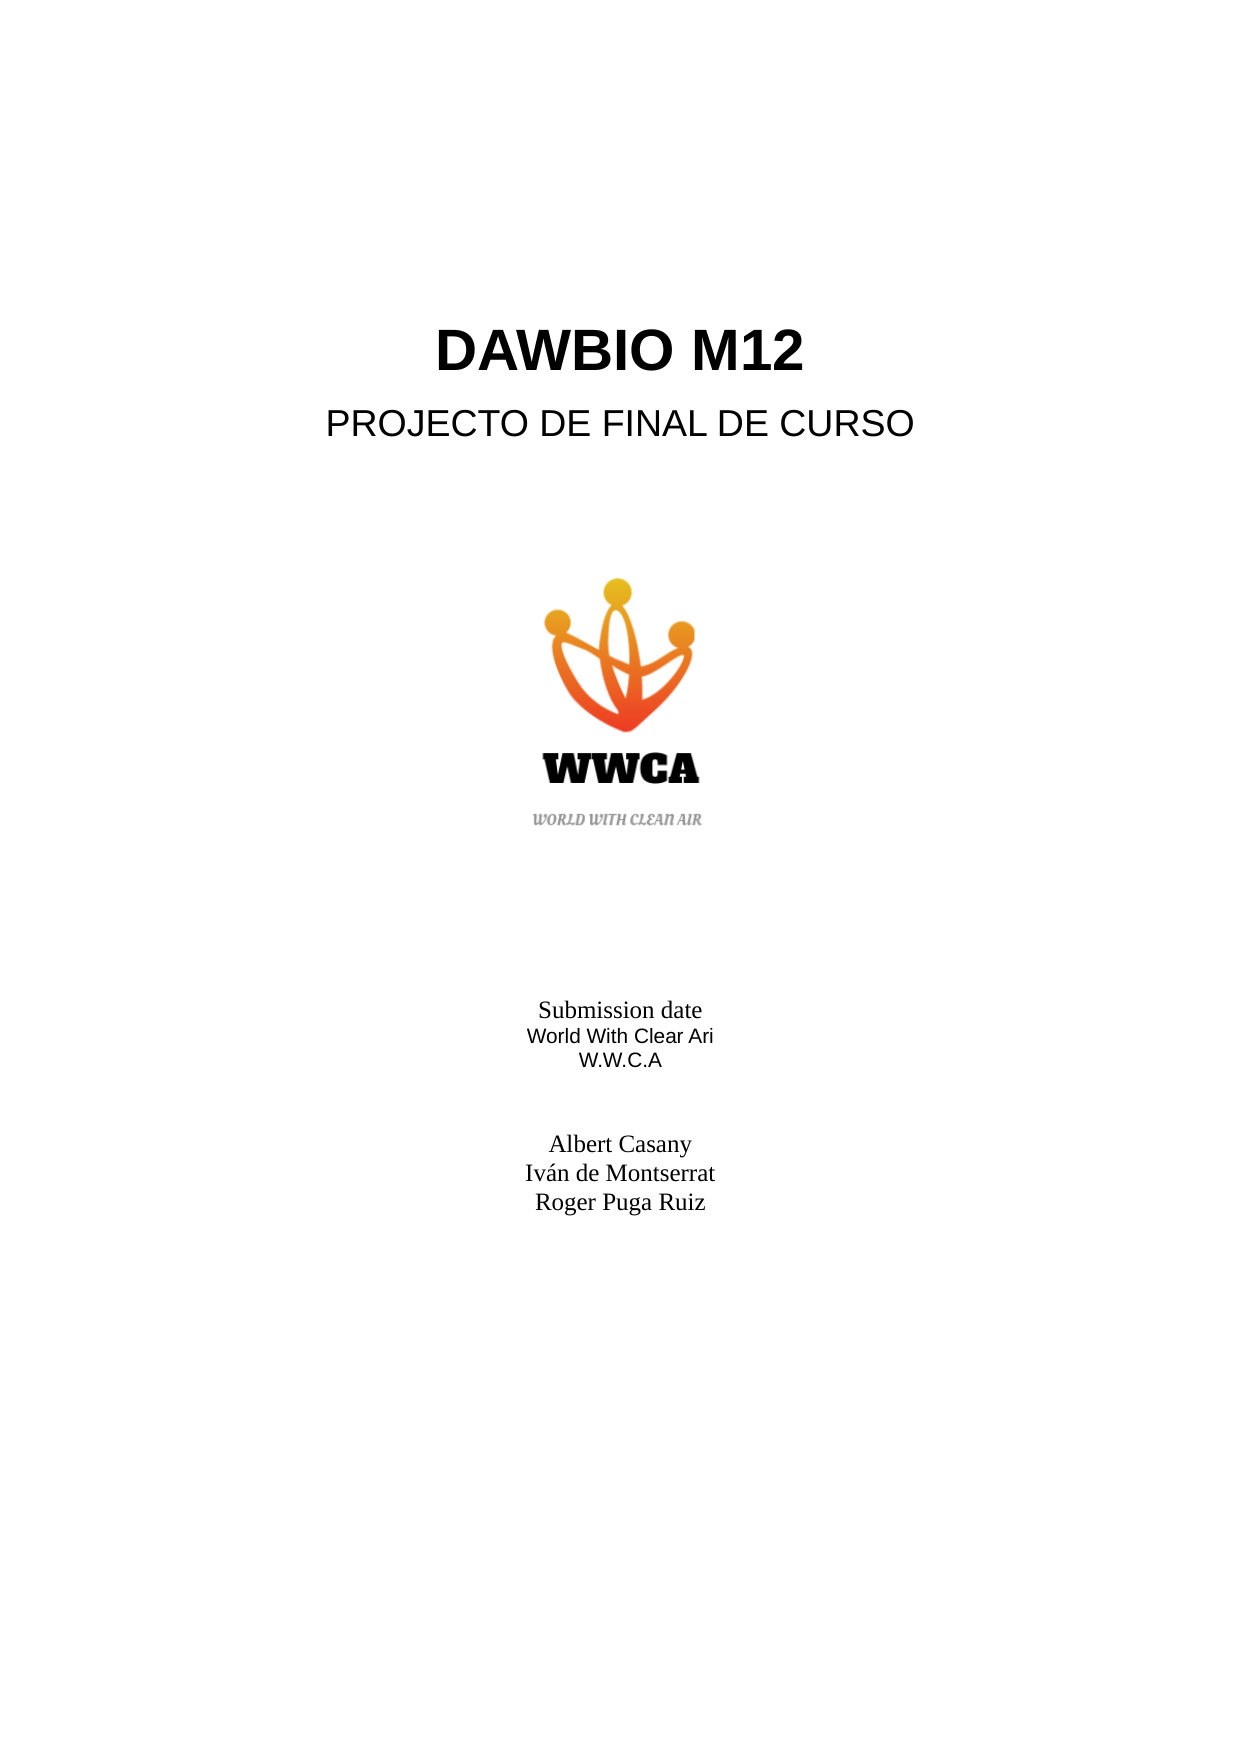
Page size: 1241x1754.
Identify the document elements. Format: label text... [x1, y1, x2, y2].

text Submission date [118, 995, 1122, 1024]
picture [466, 543, 775, 852]
text Iván de Montserrat [118, 1158, 1122, 1187]
text Albert Casany [118, 1129, 1122, 1158]
text W.W.C.A [118, 1048, 1122, 1072]
title DAWBIO M12 [118, 316, 1122, 383]
text Roger Puga Ruiz [118, 1187, 1122, 1216]
subtitle PROJECTO DE FINAL DE CURSO [118, 401, 1122, 444]
text World With Clear Ari [118, 1024, 1122, 1048]
